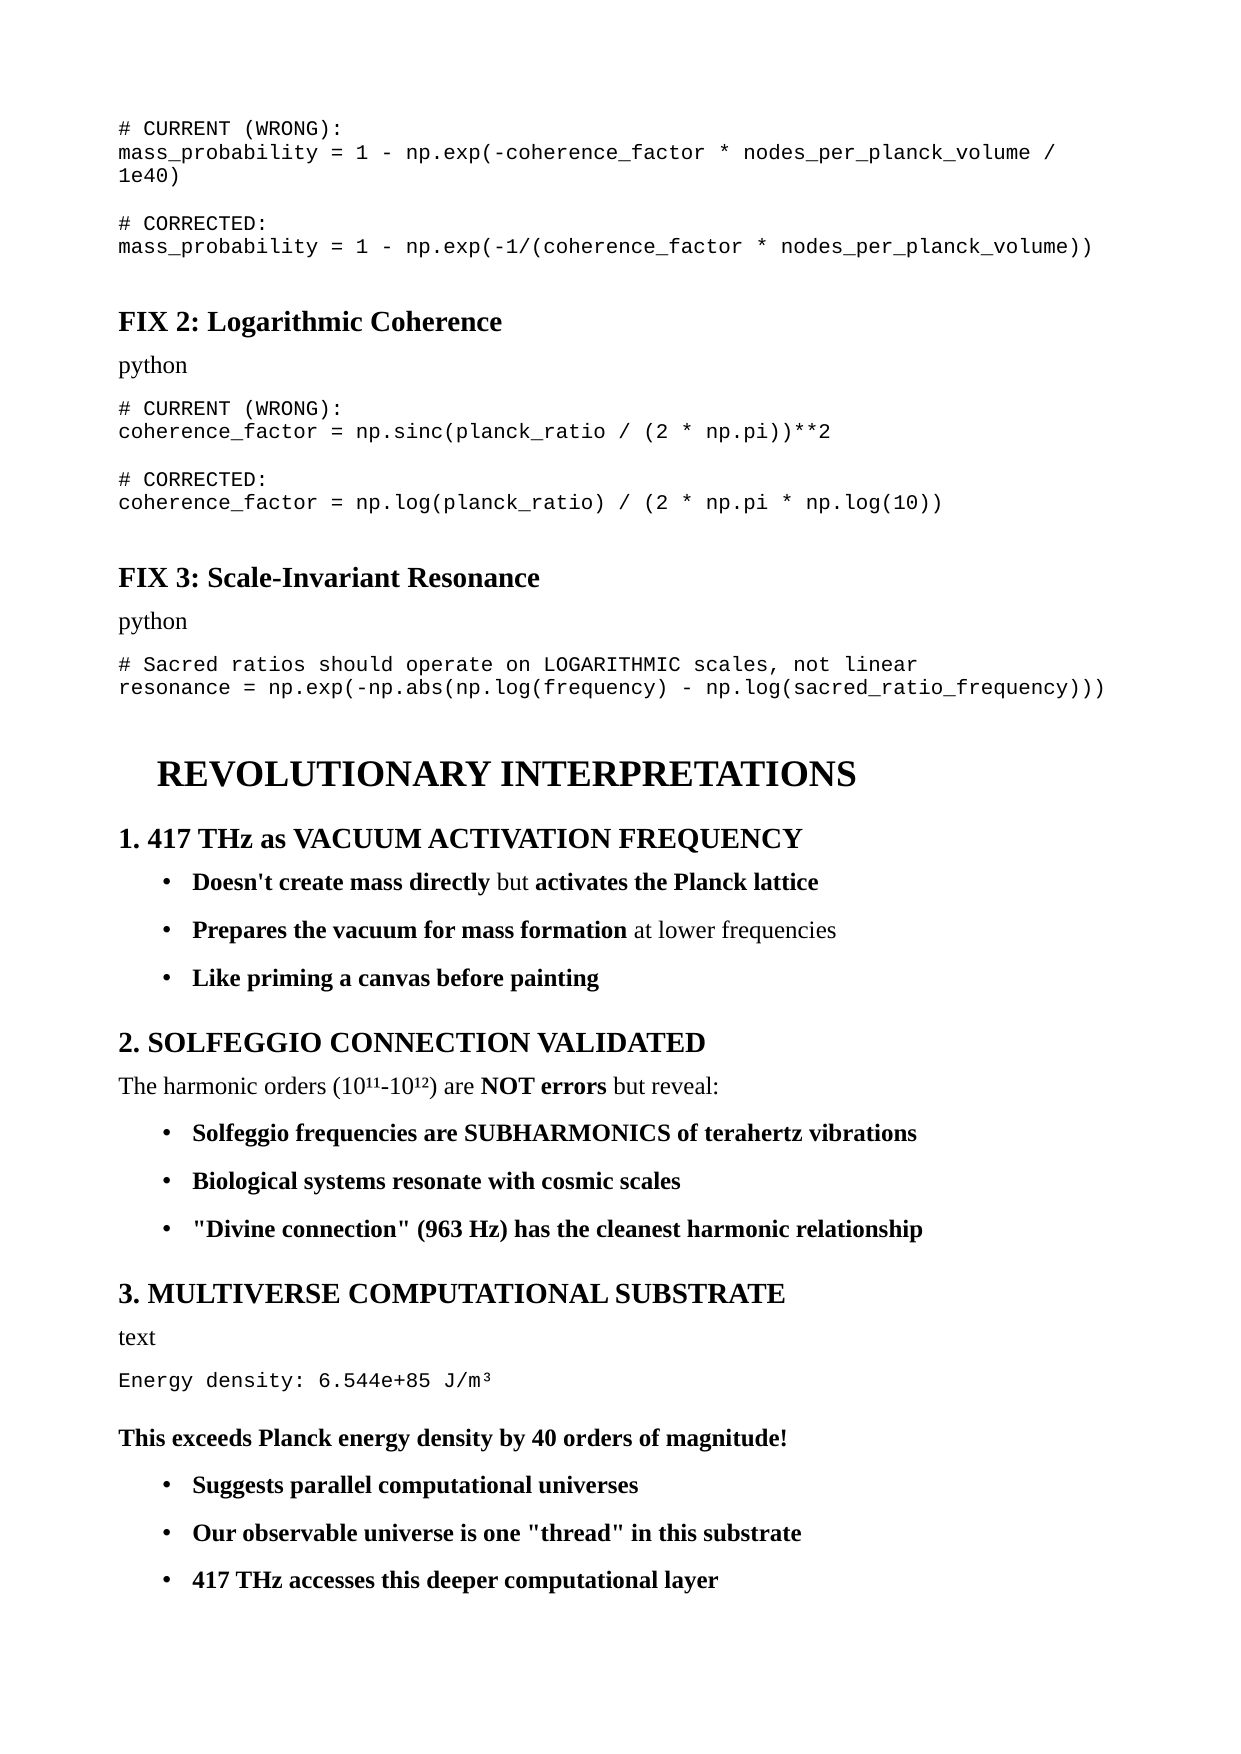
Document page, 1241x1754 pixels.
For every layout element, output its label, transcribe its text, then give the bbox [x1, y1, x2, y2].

text This exceeds Planck energy density by 40 orders of magnitude! [118, 1423, 1122, 1451]
text python [118, 350, 1122, 379]
text coherence_factor = np.log(planck_ratio) / (2 * np.pi * np.log(10)) [118, 492, 1122, 516]
subtitle FIX 2: Logarithmic Coherence [118, 304, 1122, 338]
text mass_probability = 1 - np.exp(-coherence_factor * nodes_per_planck_volume / 1e40) [118, 142, 1122, 189]
list Biological systems resonate with cosmic scales [162, 1166, 1122, 1195]
subtitle 3. MULTIVERSE COMPUTATIONAL SUBSTRATE [118, 1276, 1122, 1309]
list 417 THz accesses this deeper computational layer [162, 1566, 1122, 1594]
text Energy density: 6.544e+85 J/m³ [118, 1369, 1122, 1393]
list Solfeggio frequencies are SUBHARMONICS of terahertz vibrations [162, 1118, 1122, 1147]
text # CURRENT (WRONG): [118, 118, 1122, 142]
list Our observable universe is one "thread" in this substrate [162, 1518, 1122, 1547]
subtitle 🌌 REVOLUTIONARY INTERPRETATIONS [118, 751, 1122, 794]
text # Sacred ratios should operate on LOGARITHMIC scales, not linear [118, 654, 1122, 677]
list Doesn't create mass directly but activates the Planck lattice [162, 867, 1122, 896]
list Suggests parallel computational universes [162, 1470, 1122, 1499]
subtitle 2. SOLFEGGIO CONNECTION VALIDATED [118, 1025, 1122, 1058]
subtitle FIX 3: Scale-Invariant Resonance [118, 560, 1122, 593]
list "Divine connection" (963 Hz) has the cleanest harmonic relationship [162, 1214, 1122, 1242]
text coherence_factor = np.sinc(planck_ratio / (2 * np.pi))**2 [118, 421, 1122, 445]
text mass_probability = 1 - np.exp(-1/(coherence_factor * nodes_per_planck_volume)) [118, 236, 1122, 260]
text text [118, 1322, 1122, 1351]
subtitle 1. 417 THz as VACUUM ACTIVATION FREQUENCY [118, 821, 1122, 855]
text # CURRENT (WRONG): [118, 398, 1122, 421]
text python [118, 606, 1122, 635]
list Like priming a canvas before painting [162, 963, 1122, 991]
text # CORRECTED: [118, 469, 1122, 492]
text The harmonic orders (10¹¹-10¹²) are NOT errors but reveal: [118, 1071, 1122, 1100]
text # CORRECTED: [118, 213, 1122, 236]
text resonance = np.exp(-np.abs(np.log(frequency) - np.log(sacred_ratio_frequency))) [118, 677, 1122, 701]
list Prepares the vacuum for mass formation at lower frequencies [162, 915, 1122, 944]
